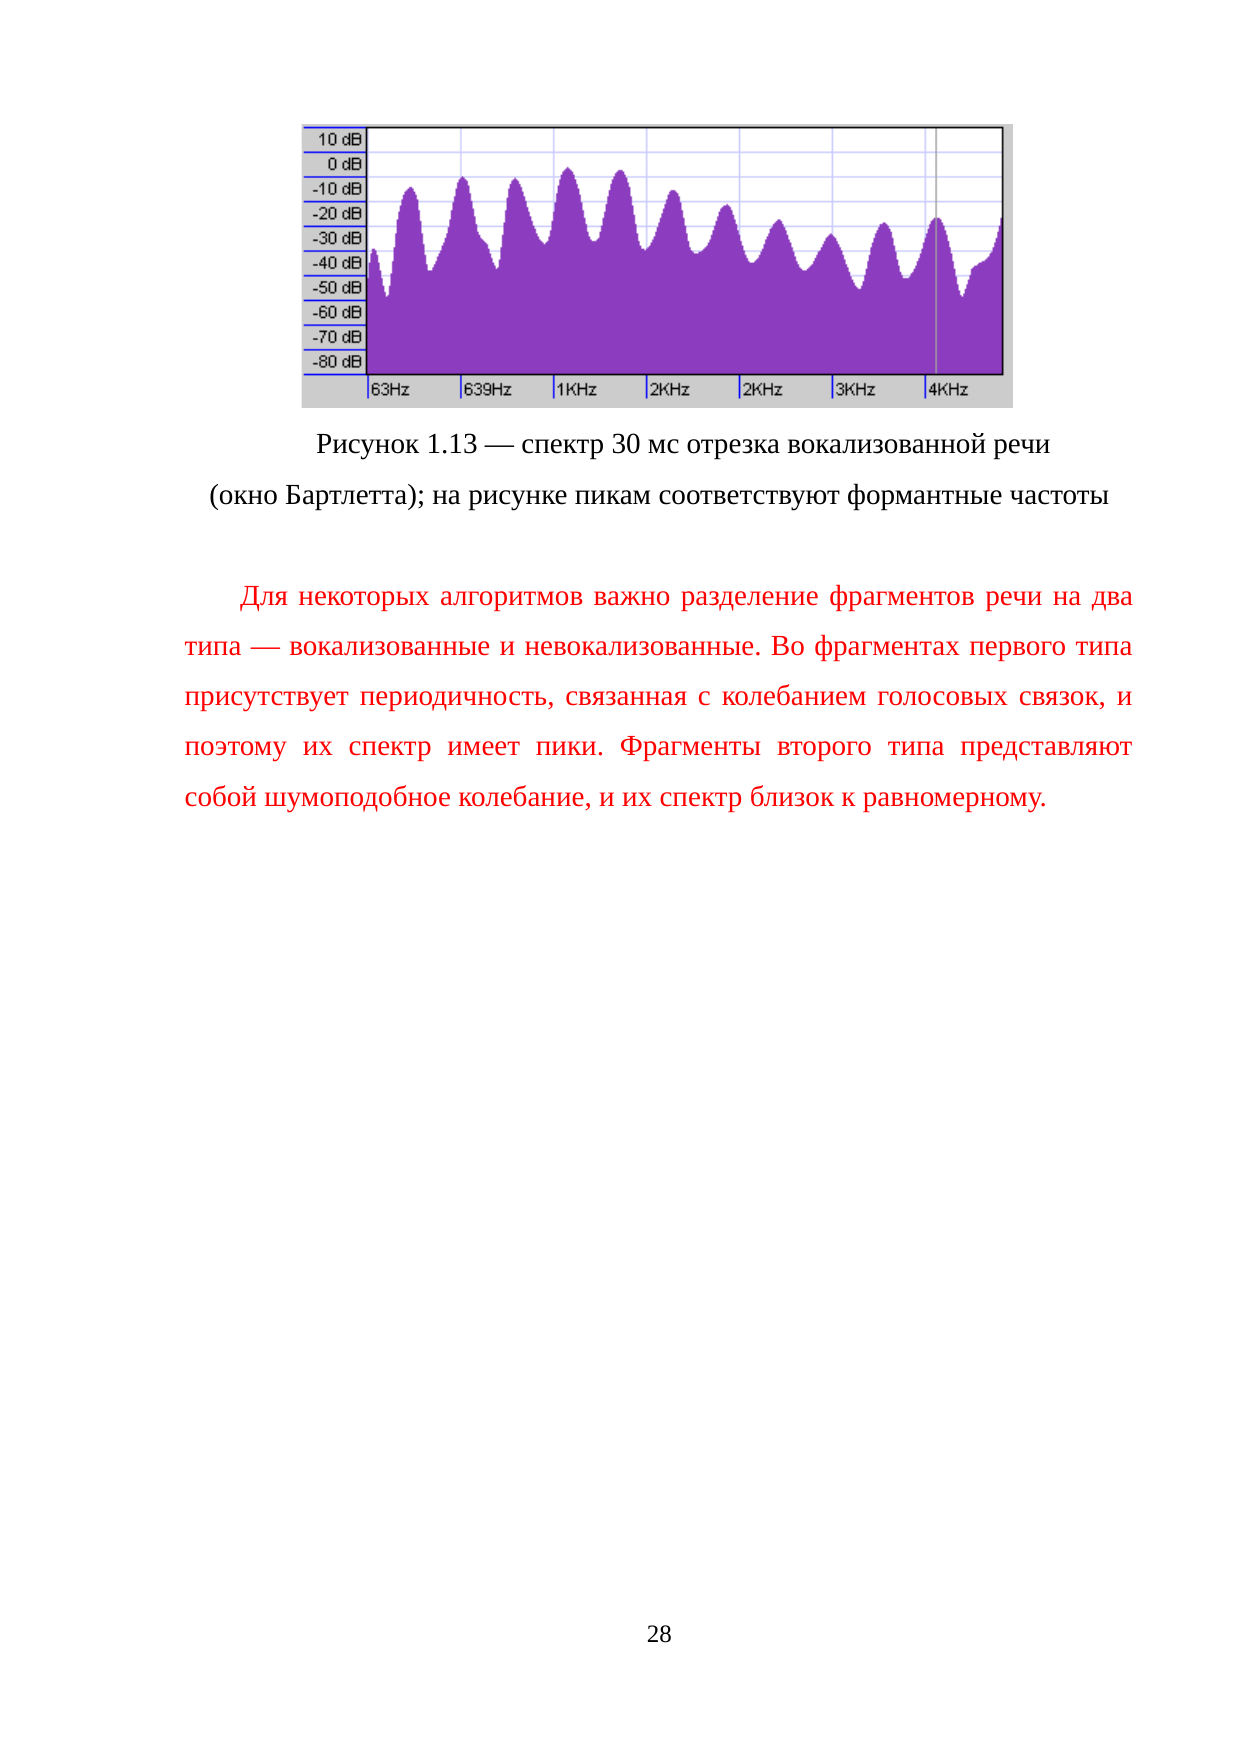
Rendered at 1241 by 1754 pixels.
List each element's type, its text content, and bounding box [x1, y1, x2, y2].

text Для некоторых алгоритмов важно разделение фрагментов речи на два типа — вокализованные и невокализованные. Во фрагментах первого типа присутствует периодичность, связанная с колебанием голосовых связок, и поэтому их спектр имеет пики. Фрагменты второго типа представляют собой шумоподобное колебание, и их спектр близок к равномерному. [184, 578, 1134, 812]
text Рисунок 1.13 — спектр 30 мс отрезка вокализованной речи [184, 106, 1134, 460]
text (окно Бартлетта); на рисунке пикам соответствуют формантные частоты [184, 477, 1134, 511]
